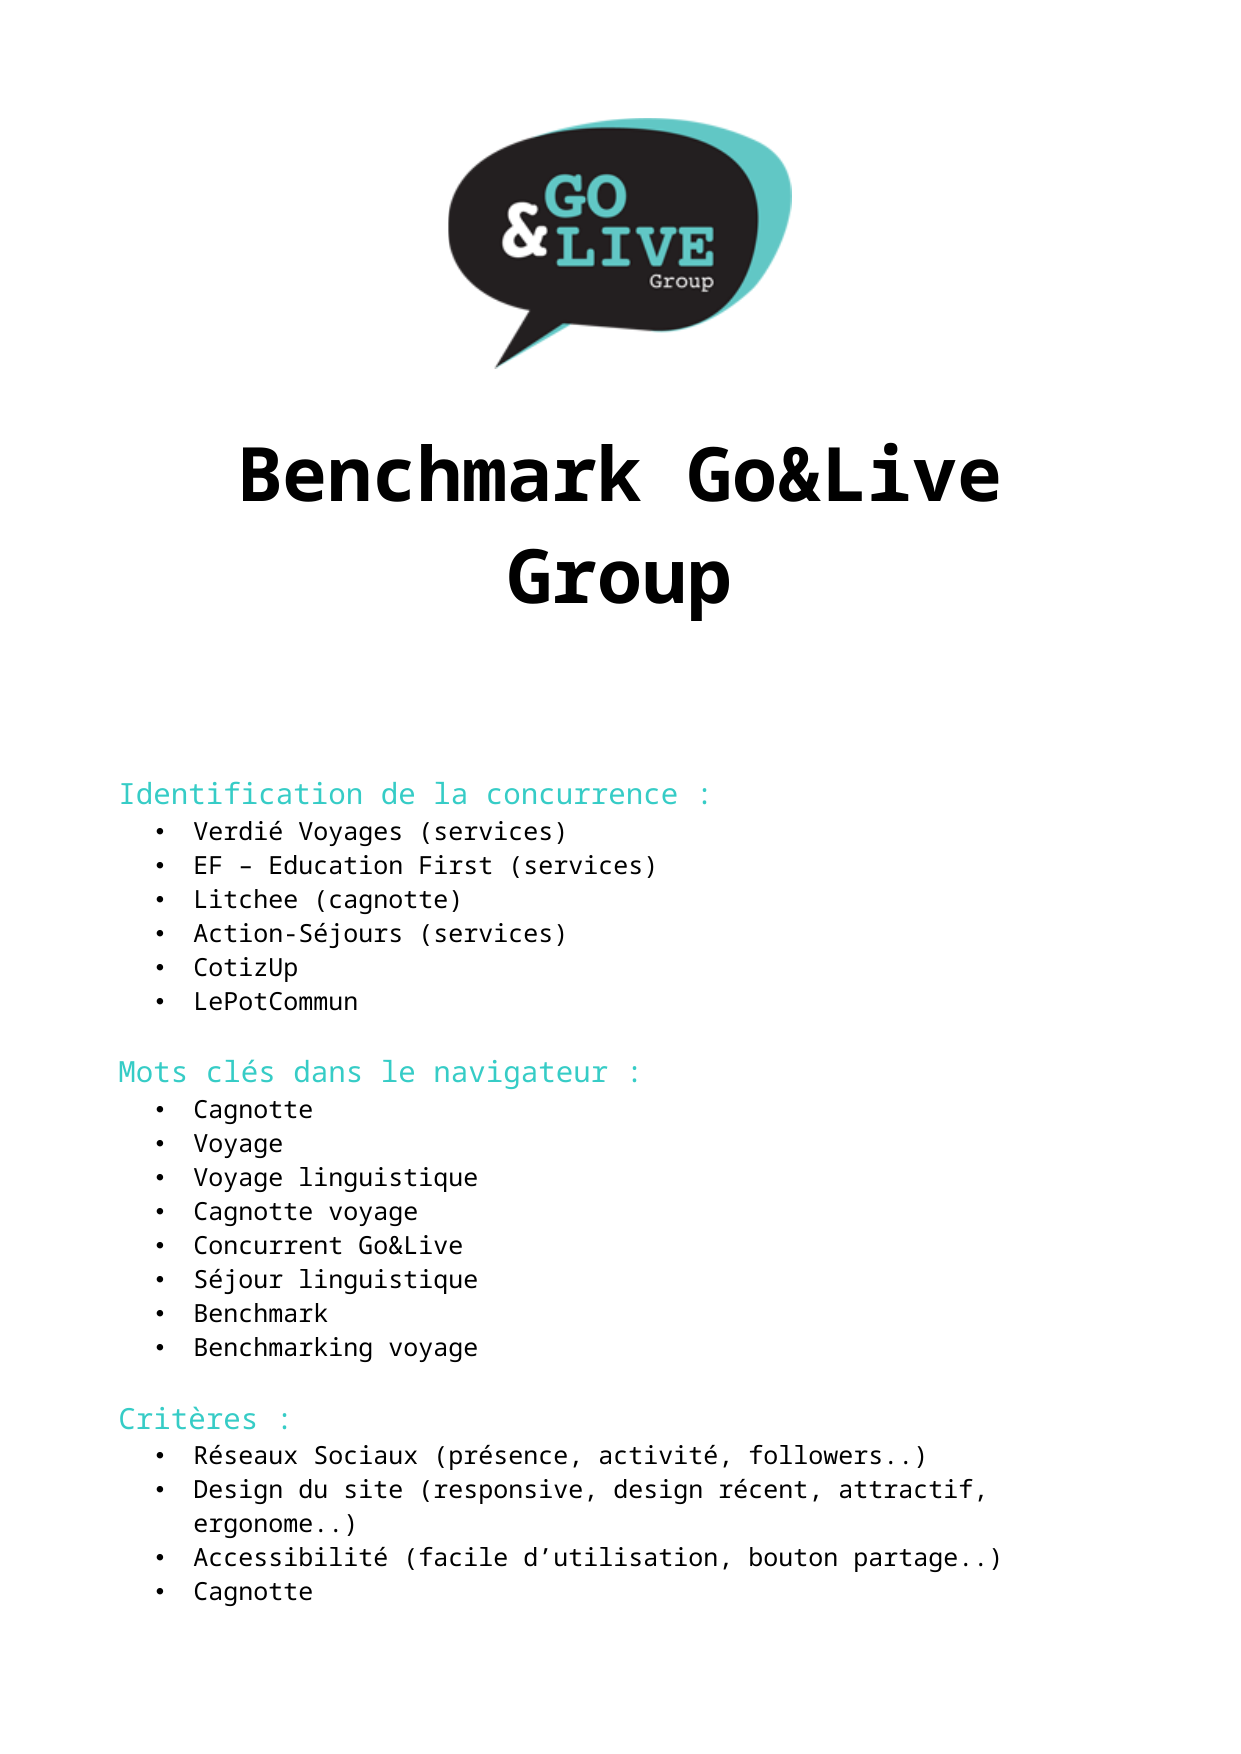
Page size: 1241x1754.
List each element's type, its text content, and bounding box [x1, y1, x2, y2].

list CotizUp [156, 949, 1122, 983]
list Cagnotte voyage [156, 1193, 1122, 1228]
list Benchmarking voyage [156, 1330, 1122, 1364]
list Cagnotte [156, 1574, 1122, 1608]
text Mots clés dans le navigateur : [118, 1052, 1122, 1091]
picture [448, 118, 792, 369]
list Voyage linguistique [156, 1159, 1122, 1193]
list Cagnotte [156, 1091, 1122, 1125]
list Verdié Voyages (services) [156, 813, 1122, 847]
list Accessibilité (facile d’utilisation, bouton partage..) [156, 1540, 1122, 1574]
text Critères : [118, 1398, 1122, 1438]
list Benchmark [156, 1296, 1122, 1330]
list Concurrent Go&Live [156, 1228, 1122, 1262]
text Identification de la concurrence : [118, 773, 1122, 813]
list Design du site (responsive, design récent, attractif, ergonome..) [156, 1472, 1122, 1540]
list Séjour linguistique [156, 1262, 1122, 1296]
list Litchee (cagnotte) [156, 881, 1122, 915]
list Réseaux Sociaux (présence, activité, followers..) [156, 1438, 1122, 1472]
list LePotCommun [156, 983, 1122, 1018]
list Voyage [156, 1125, 1122, 1159]
list EF – Education First (services) [156, 847, 1122, 881]
text Benchmark Go&Live Group [118, 422, 1122, 626]
list Action-Séjours (services) [156, 915, 1122, 949]
